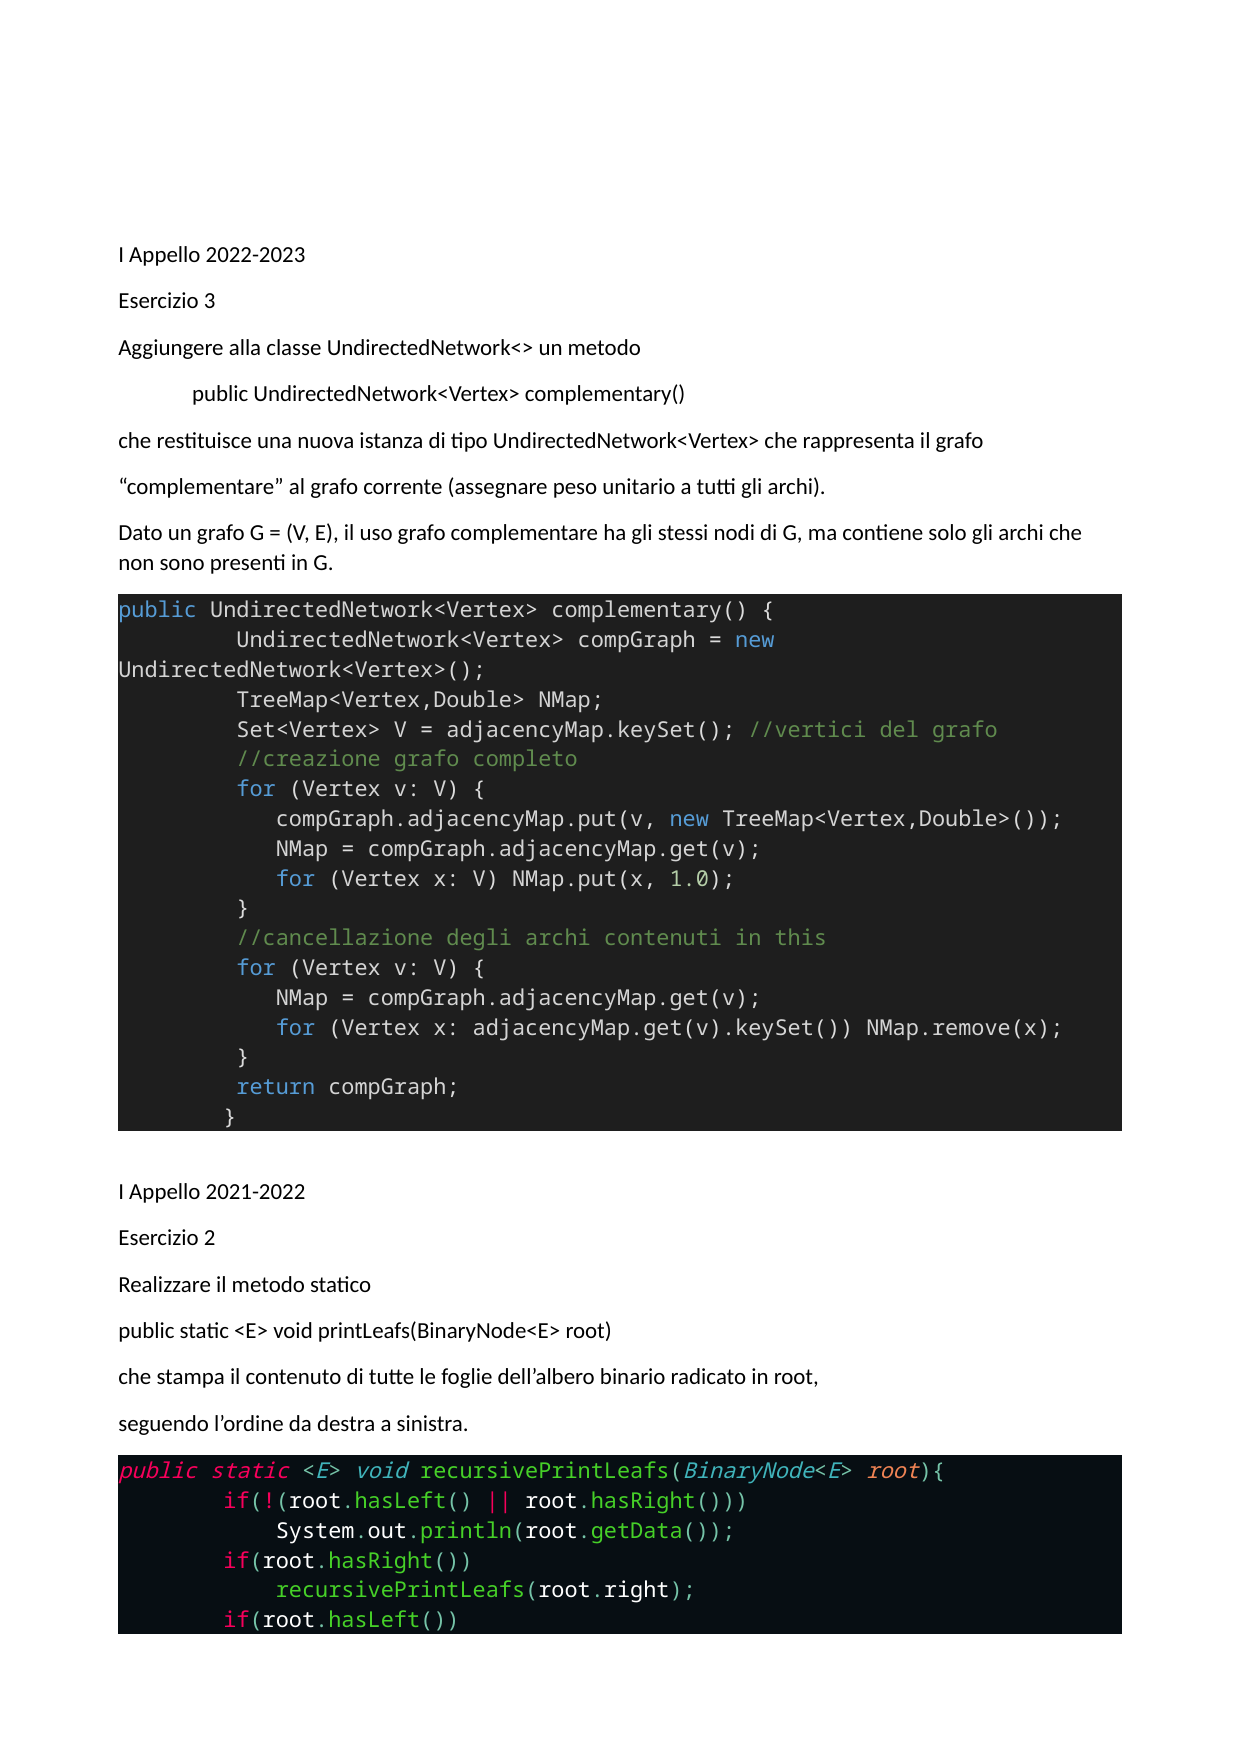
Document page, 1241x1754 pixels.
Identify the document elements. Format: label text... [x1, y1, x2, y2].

text I Appello 2021-2022 [118, 1177, 1122, 1205]
text for (Vertex v: V) { [118, 773, 1122, 803]
text Esercizio 3 [118, 287, 1122, 315]
text NMap = compGraph.adjacencyMap.get(v); [118, 833, 1122, 863]
text compGraph.adjacencyMap.put(v, new TreeMap<Vertex,Double>()); [118, 803, 1122, 833]
text Dato un grafo G = (V, E), il uso grafo complementare ha gli stessi nodi di G, ma contiene solo gli archi che non sono presenti in G. [118, 518, 1122, 576]
text } [118, 1041, 1122, 1071]
text } [118, 892, 1122, 922]
text } [118, 1101, 1122, 1131]
text public static <E> void recursivePrintLeafs(BinaryNode<E> root){ [118, 1455, 1122, 1485]
text for (Vertex x: V) NMap.put(x, 1.0); [118, 863, 1122, 892]
text NMap = compGraph.adjacencyMap.get(v); [118, 982, 1122, 1012]
text public UndirectedNetwork<Vertex> complementary() [118, 379, 1122, 407]
text for (Vertex x: adjacencyMap.get(v).keySet()) NMap.remove(x); [118, 1012, 1122, 1041]
text Aggiungere alla classe UndirectedNetwork<> un metodo [118, 333, 1122, 361]
text che restituisce una nuova istanza di tipo UndirectedNetwork<Vertex> che rappresenta il grafo [118, 426, 1122, 454]
text //creazione grafo completo [118, 743, 1122, 773]
text if(root.hasLeft()) [118, 1604, 1122, 1634]
text che stampa il contenuto di tutte le foglie dell’albero binario radicato in root, [118, 1362, 1122, 1391]
text I Appello 2022-2023 [118, 240, 1122, 268]
text public UndirectedNetwork<Vertex> complementary() { [118, 594, 1122, 624]
text recursivePrintLeafs(root.right); [118, 1574, 1122, 1604]
text //cancellazione degli archi contenuti in this [118, 922, 1122, 952]
text UndirectedNetwork<Vertex> compGraph = new UndirectedNetwork<Vertex>(); [118, 624, 1122, 684]
text Esercizio 2 [118, 1223, 1122, 1251]
text if(!(root.hasLeft() || root.hasRight())) [118, 1485, 1122, 1515]
text if(root.hasRight()) [118, 1544, 1122, 1574]
text System.out.println(root.getData()); [118, 1515, 1122, 1544]
text seguendo l’ordine da destra a sinistra. [118, 1409, 1122, 1437]
text public static <E> void printLeafs(BinaryNode<E> root) [118, 1316, 1122, 1344]
text Set<Vertex> V = adjacencyMap.keySet(); //vertici del grafo [118, 714, 1122, 743]
text TreeMap<Vertex,Double> NMap; [118, 684, 1122, 714]
text return compGraph; [118, 1071, 1122, 1101]
text “complementare” al grafo corrente (assegnare peso unitario a tutti gli archi). [118, 472, 1122, 500]
text Realizzare il metodo statico [118, 1270, 1122, 1298]
text for (Vertex v: V) { [118, 952, 1122, 982]
